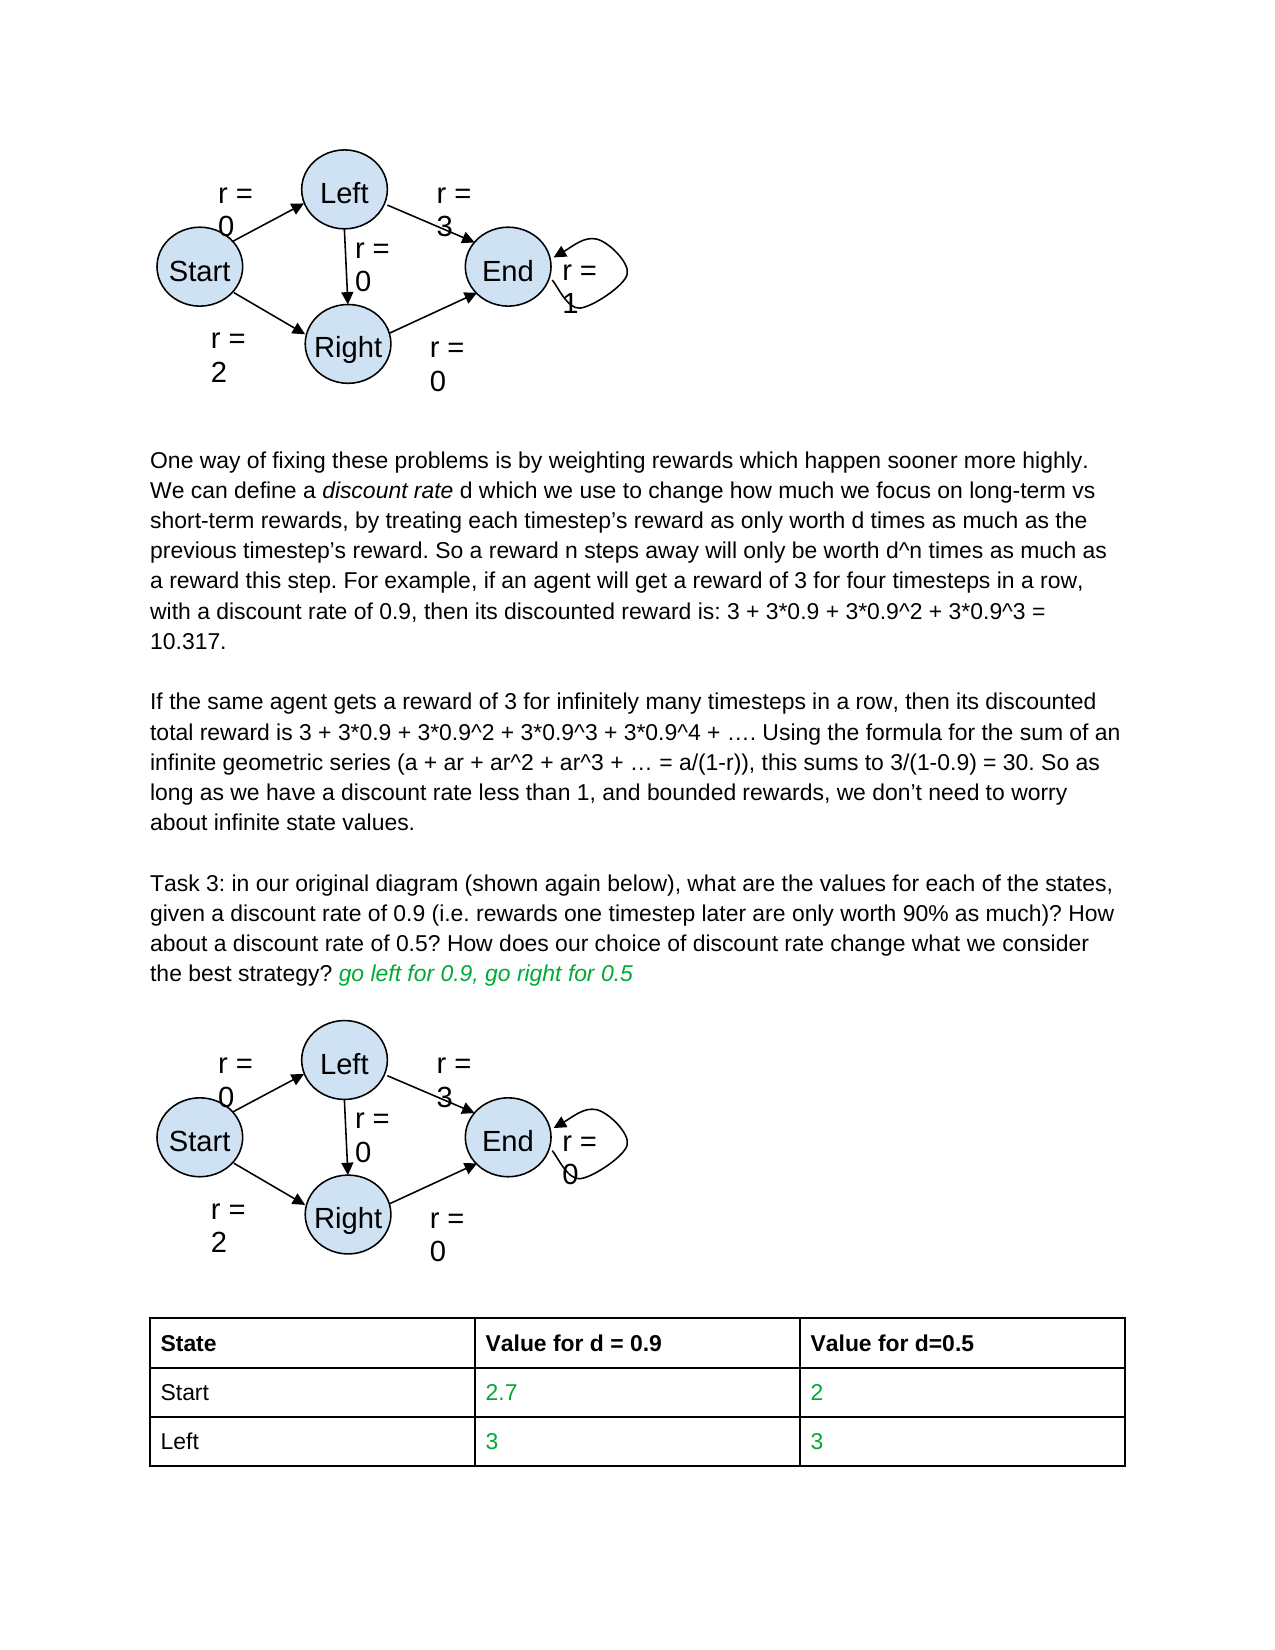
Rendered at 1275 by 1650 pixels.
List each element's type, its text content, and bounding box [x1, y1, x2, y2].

table_header State [151, 1319, 474, 1367]
table_cell Left [151, 1418, 474, 1465]
text If the same agent gets a reward of 3 for infinitely many timesteps in a row, then its discounted total reward is 3 + 3*0.9 + 3*0.9^2 + 3*0.9^3 + 3*0.9^4 + …. Using the formula for the sum of an infinite geometric series (a + ar + ar^2 + ar^3 + … = a/(1-r)), this sums to 3/(1-0.9) = 30. So as long as we have a discount rate less than 1, and bounded rewards, we don’t need to worry about infinite state values. [150, 688, 1125, 836]
text One way of fixing these problems is by weighting rewards which happen sooner more highly. We can define a discount rate d which we use to change how much we focus on long-term vs short-term rewards, by treating each timestep’s reward as only worth d times as much as the previous timestep’s reward. So a reward n steps away will only be worth d^n times as much as a reward this step. For example, if an agent will get a reward of 3 for four timesteps in a row, with a discount rate of 0.9, then its discounted reward is: 3 + 3*0.9 + 3*0.9^2 + 3*0.9^3 = 10.317. [150, 447, 1125, 654]
table_header Value for d = 0.9 [476, 1319, 799, 1367]
table_cell Start [151, 1369, 474, 1416]
table_header Value for d=0.5 [801, 1319, 1124, 1367]
table_cell 2.7 [476, 1369, 799, 1416]
table_cell 3 [476, 1418, 799, 1465]
table_cell 3 [801, 1418, 1124, 1465]
text Task 3: in our original diagram (shown again below), what are the values for each of the states, given a discount rate of 0.9 (i.e. rewards one timestep later are only worth 90% as much)? How about a discount rate of 0.5? How does our choice of discount rate change what we consider the best strategy? go left for 0.9, go right for 0.5 [150, 869, 1125, 987]
table_cell 2 [801, 1369, 1124, 1416]
